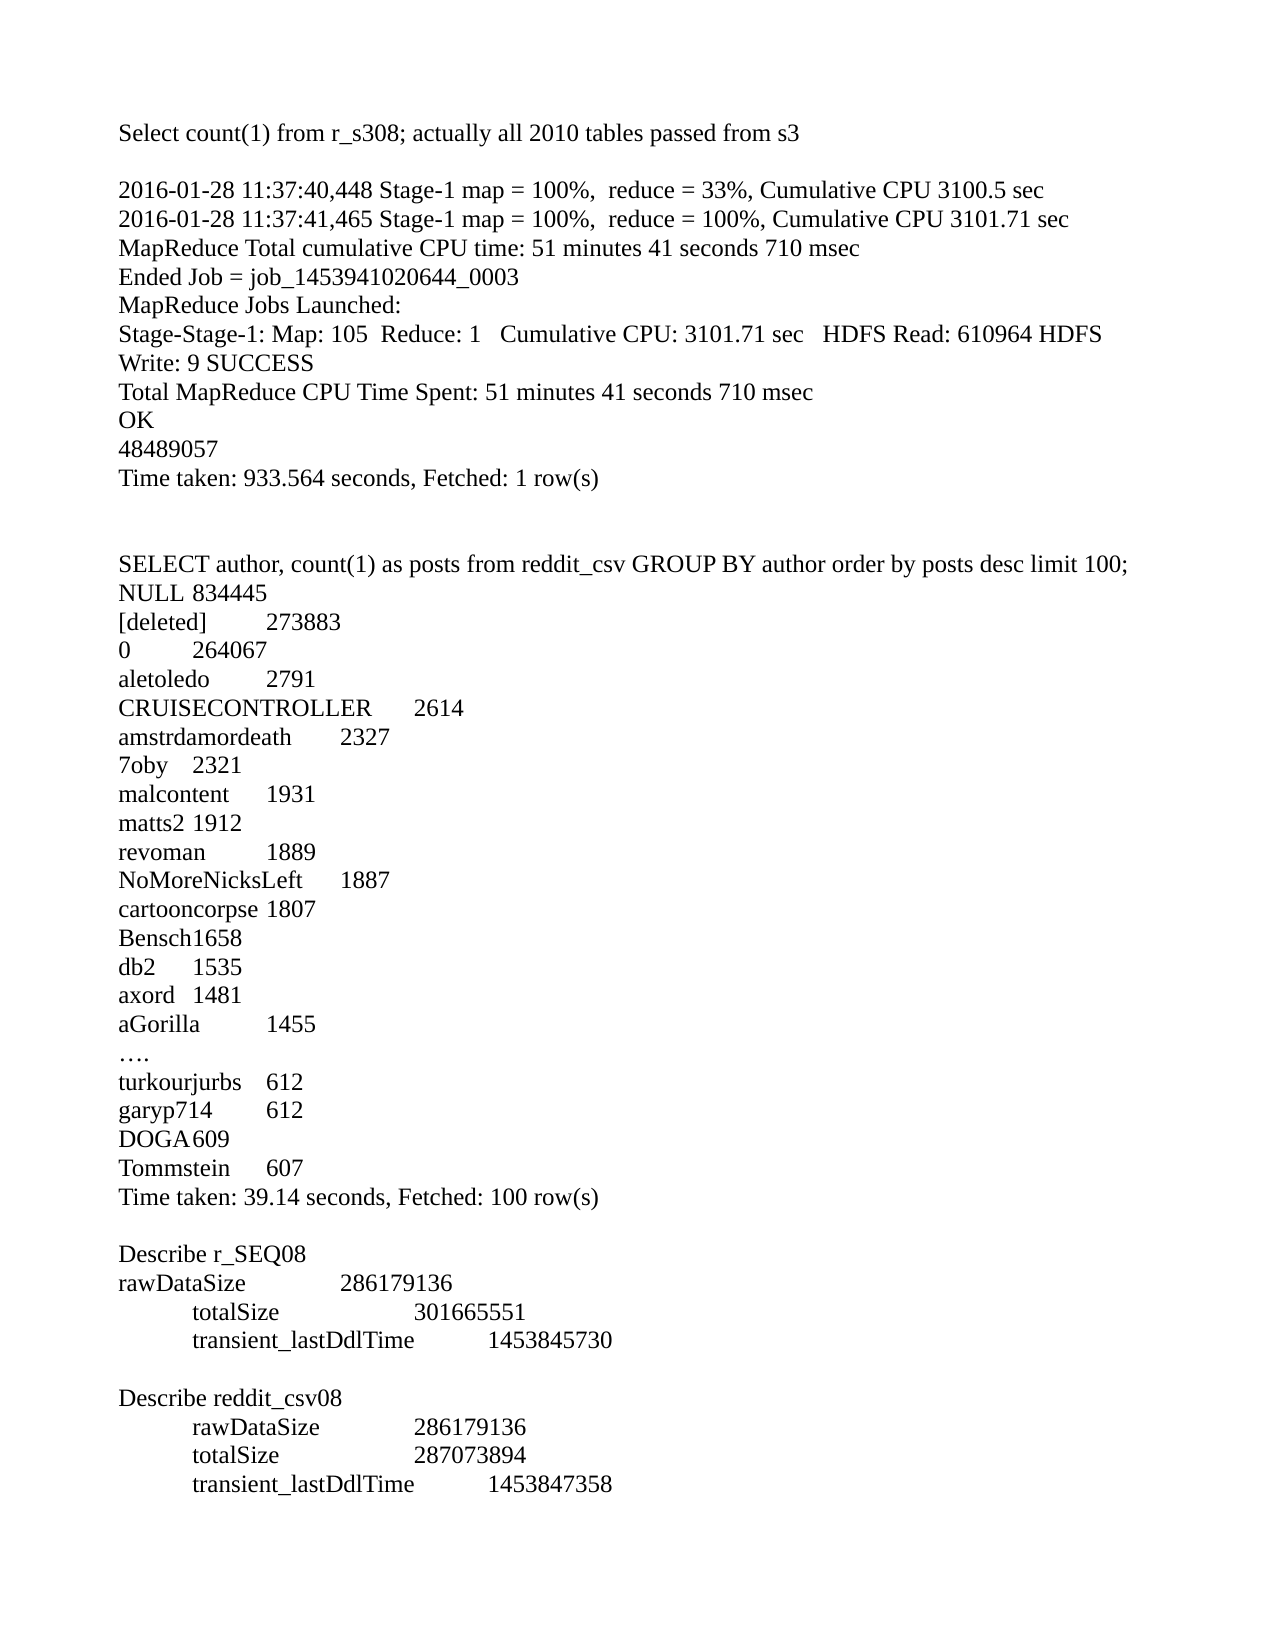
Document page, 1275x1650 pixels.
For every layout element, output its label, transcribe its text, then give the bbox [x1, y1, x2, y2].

text MapReduce Jobs Launched: [118, 291, 1157, 319]
text 7oby 2321 [118, 751, 1157, 779]
text 2016-01-28 11:37:40,448 Stage-1 map = 100%, reduce = 33%, Cumulative CPU 3100.5 sec [118, 176, 1157, 204]
text rawDataSize 286179136 [118, 1268, 1157, 1297]
text garyp714 612 [118, 1096, 1157, 1124]
text 48489057 [118, 434, 1157, 463]
text matts2 1912 [118, 808, 1157, 837]
text Tommstein 607 [118, 1153, 1157, 1182]
text revoman 1889 [118, 837, 1157, 866]
text Total MapReduce CPU Time Spent: 51 minutes 41 seconds 710 msec [118, 377, 1157, 406]
text cartooncorpse 1807 [118, 894, 1157, 923]
text aGorilla 1455 [118, 1009, 1157, 1038]
text totalSize 301665551 [118, 1297, 1157, 1326]
text totalSize 287073894 [118, 1441, 1157, 1469]
text MapReduce Total cumulative CPU time: 51 minutes 41 seconds 710 msec [118, 233, 1157, 262]
text axord 1481 [118, 981, 1157, 1009]
text OK [118, 406, 1157, 434]
text turkourjurbs 612 [118, 1067, 1157, 1096]
text Ended Job = job_1453941020644_0003 [118, 262, 1157, 291]
text rawDataSize 286179136 [118, 1412, 1157, 1441]
text CRUISECONTROLLER 2614 [118, 693, 1157, 722]
text transient_lastDdlTime 1453847358 [118, 1469, 1157, 1498]
text Describe reddit_csv08 [118, 1383, 1157, 1412]
text 0 264067 [118, 636, 1157, 664]
text DOGA 609 [118, 1124, 1157, 1153]
text NoMoreNicksLeft 1887 [118, 866, 1157, 894]
text …. [118, 1038, 1157, 1067]
text SELECT author, count(1) as posts from reddit_csv GROUP BY author order by posts desc limit 100; [118, 549, 1157, 578]
text Select count(1) from r_s308; actually all 2010 tables passed from s3 [118, 118, 1157, 147]
text NULL 834445 [118, 578, 1157, 607]
text Time taken: 933.564 seconds, Fetched: 1 row(s) [118, 463, 1157, 492]
text aletoledo 2791 [118, 664, 1157, 693]
text [deleted] 273883 [118, 607, 1157, 636]
text Time taken: 39.14 seconds, Fetched: 100 row(s) [118, 1182, 1157, 1211]
text amstrdamordeath 2327 [118, 722, 1157, 751]
text Describe r_SEQ08 [118, 1239, 1157, 1268]
text 2016-01-28 11:37:41,465 Stage-1 map = 100%, reduce = 100%, Cumulative CPU 3101.71 sec [118, 204, 1157, 233]
text Bensch 1658 [118, 923, 1157, 952]
text malcontent 1931 [118, 779, 1157, 808]
text db2 1535 [118, 952, 1157, 981]
text transient_lastDdlTime 1453845730 [118, 1326, 1157, 1354]
text Stage-Stage-1: Map: 105 Reduce: 1 Cumulative CPU: 3101.71 sec HDFS Read: 610964 HDFS Write: 9 SUCCESS [118, 319, 1157, 377]
